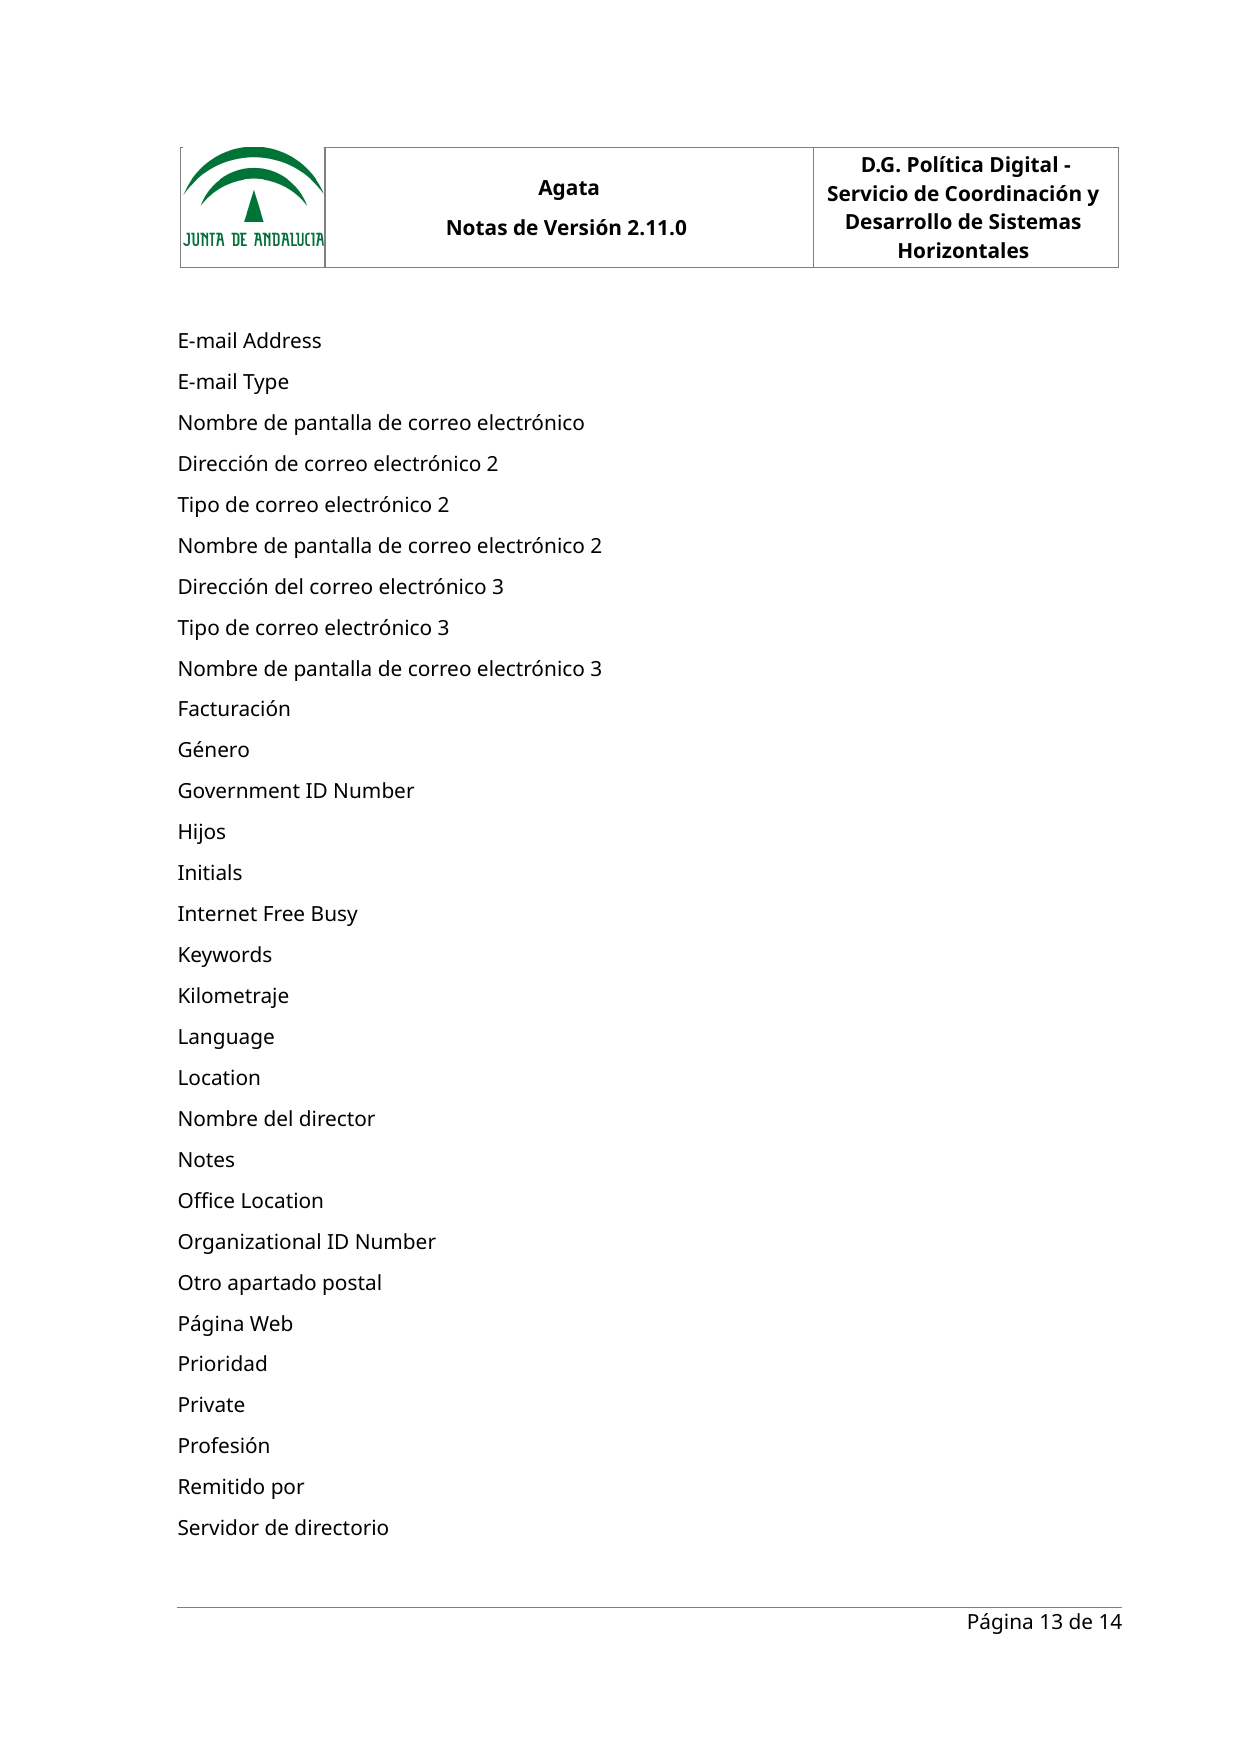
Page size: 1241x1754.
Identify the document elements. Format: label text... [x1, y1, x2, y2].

text Otro apartado postal [177, 1268, 1122, 1296]
text Keywords [177, 940, 1122, 969]
text Servidor de directorio [177, 1513, 1122, 1542]
text Hijos [177, 817, 1122, 846]
text Nombre de pantalla de correo electrónico [177, 408, 1122, 436]
text Initials [177, 858, 1122, 887]
text Nombre del director [177, 1104, 1122, 1132]
text Remitido por [177, 1472, 1122, 1501]
text Private [177, 1391, 1122, 1419]
text Facturación [177, 694, 1122, 723]
picture [183, 147, 324, 246]
text E-mail Type [177, 367, 1122, 396]
text Notes [177, 1145, 1122, 1173]
text Profesión [177, 1431, 1122, 1460]
text Tipo de correo electrónico 2 [177, 490, 1122, 518]
text Government ID Number [177, 776, 1122, 805]
text Office Location [177, 1186, 1122, 1214]
text Nombre de pantalla de correo electrónico 3 [177, 654, 1122, 682]
text Prioridad [177, 1349, 1122, 1378]
text E-mail Address [177, 326, 1122, 354]
text Organizational ID Number [177, 1227, 1122, 1255]
text Dirección del correo electrónico 3 [177, 572, 1122, 600]
text Kilometraje [177, 981, 1122, 1009]
text Location [177, 1063, 1122, 1091]
text Nombre de pantalla de correo electrónico 2 [177, 531, 1122, 559]
text Language [177, 1022, 1122, 1051]
text Página Web [177, 1309, 1122, 1337]
text Dirección de correo electrónico 2 [177, 449, 1122, 477]
text Género [177, 736, 1122, 764]
text Internet Free Busy [177, 899, 1122, 928]
text Tipo de correo electrónico 3 [177, 613, 1122, 641]
